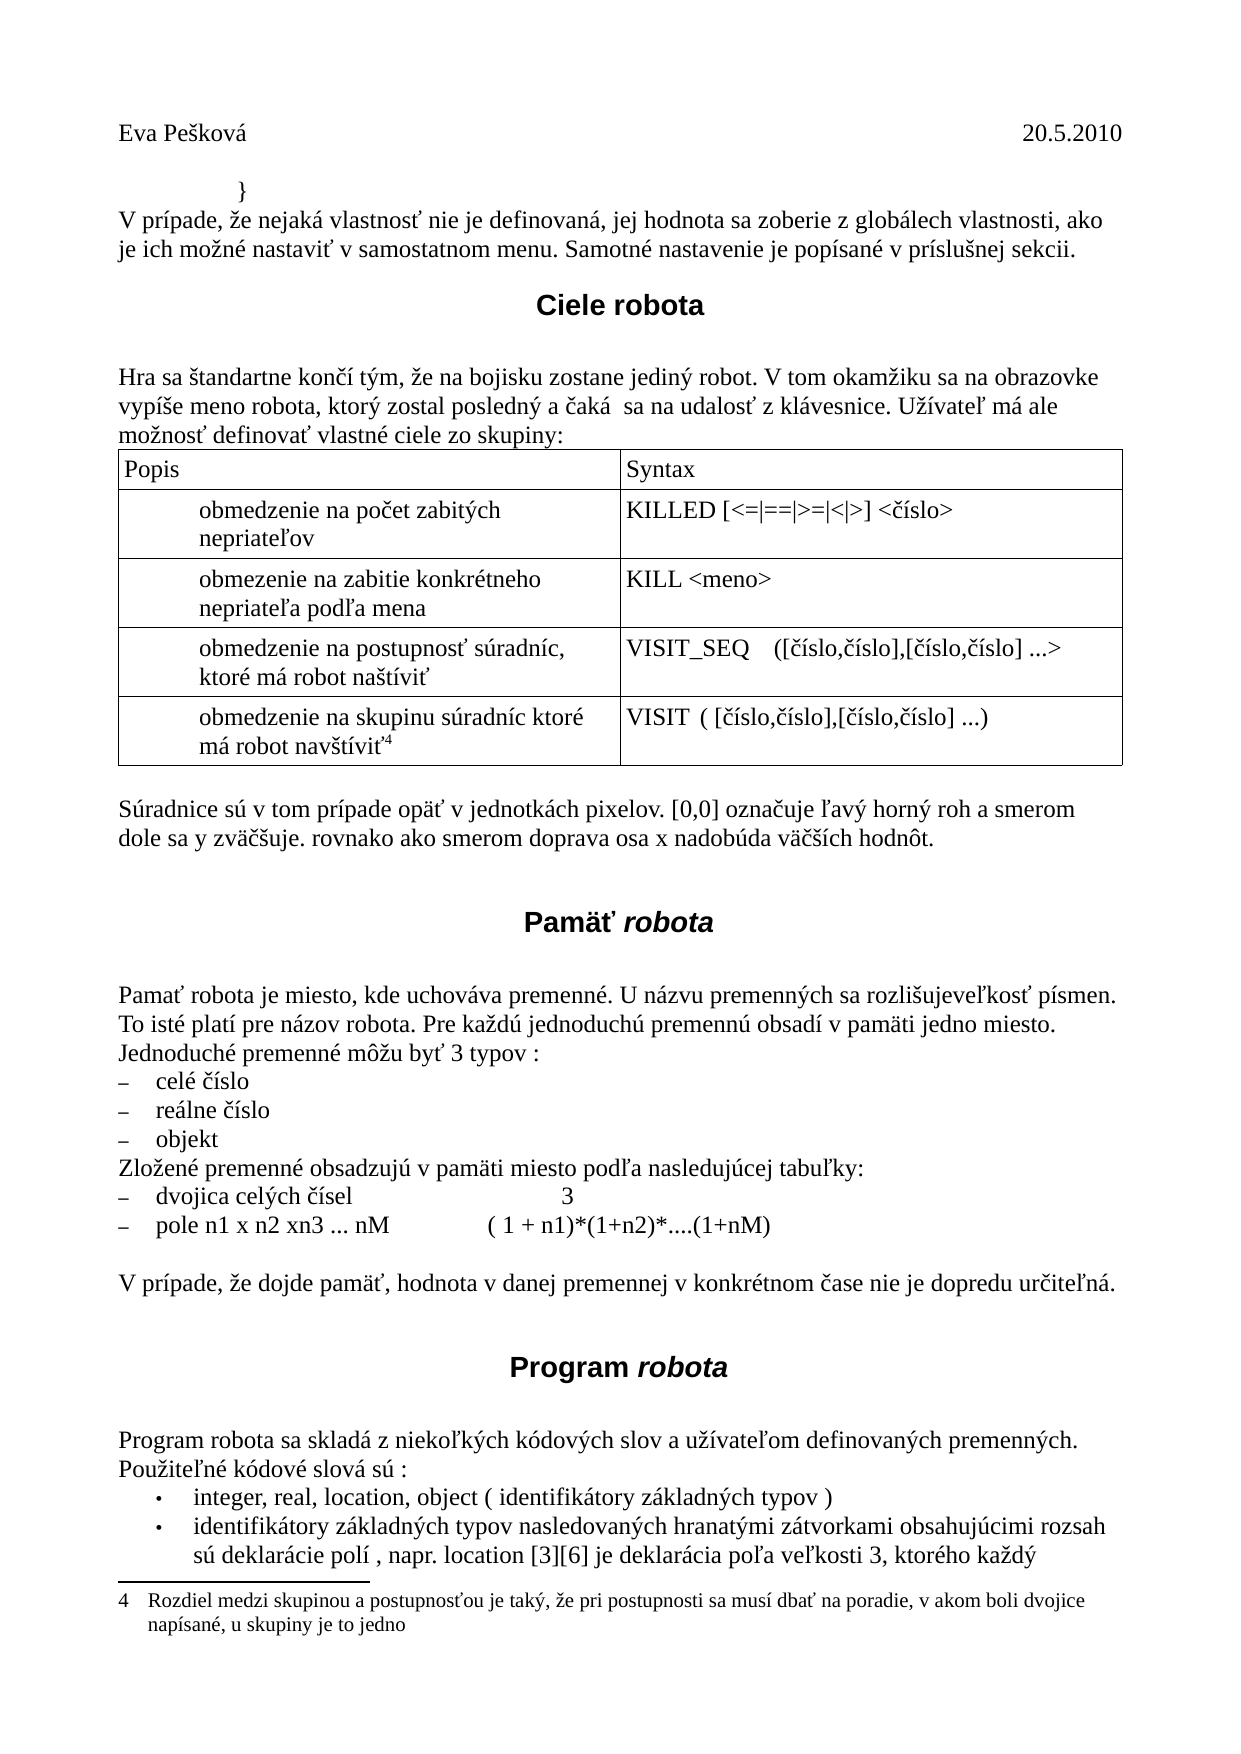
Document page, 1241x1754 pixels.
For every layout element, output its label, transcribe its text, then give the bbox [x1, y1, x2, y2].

list celé číslo [118, 1066, 1122, 1095]
table_cell KILLED [<=|==|>=|<|>] <číslo> [621, 490, 1122, 558]
subtitle Ciele robota [118, 288, 1122, 321]
subtitle Program robota [118, 1350, 1122, 1384]
text Zložené premenné obsadzujú v pamäti miesto podľa nasledujúcej tabuľky: [118, 1153, 1122, 1181]
text Súradnice sú v tom prípade opäť v jednotkách pixelov. [0,0] označuje ľavý horný roh a smerom dole sa y zväčšuje. rovnako ako smerom doprava osa x nadobúda väčších hodnôt. [118, 794, 1122, 852]
list identifikátory základných typov nasledovaných hranatými zátvorkami obsahujúcimi rozsah sú deklarácie polí , napr. location [3][6] je deklarácia poľa veľkosti 3, ktorého každý [156, 1511, 1122, 1569]
subtitle Pamäť robota [118, 905, 1122, 939]
text V prípade, že nejaká vlastnosť nie je definovaná, jej hodnota sa zoberie z globálech vlastnosti, ako je ich možné nastaviť v samostatnom menu. Samotné nastavenie je popísané v príslušnej sekcii. [118, 205, 1122, 263]
list dvojica celých čísel 3 [118, 1181, 1122, 1210]
text } [236, 176, 1004, 205]
table_cell obmedzenie na počet zabitých nepriateľov [119, 490, 620, 558]
text Pamať robota je miesto, kde uchováva premenné. U názvu premenných sa rozlišujeveľkosť písmen. To isté platí pre názov robota. Pre každú jednoduchú premennú obsadí v pamäti jedno miesto. Jednoduché premenné môžu byť 3 typov : [118, 980, 1122, 1066]
text V prípade, že dojde pamäť, hodnota v danej premennej v konkrétnom čase nie je dopredu určiteľná. [118, 1268, 1122, 1296]
list reálne číslo [118, 1095, 1122, 1124]
table_cell obmedzenie na postupnosť súradníc, ktoré má robot naštíviť [119, 628, 620, 696]
table_cell KILL <meno> [621, 559, 1122, 627]
text Hra sa štandartne končí tým, že na bojisku zostane jediný robot. V tom okamžiku sa na obrazovke vypíše meno robota, ktorý zostal posledný a čaká sa na udalosť z klávesnice. Užívateľ má ale možnosť definovať vlastné ciele zo skupiny: [118, 362, 1122, 449]
table_cell VISIT ( [číslo,číslo],[číslo,číslo] ...) [621, 697, 1122, 765]
table_cell obmedzenie na skupinu súradníc ktoré má robot navštíviť [119, 697, 620, 765]
list integer, real, location, object ( identifikátory základných typov ) [156, 1482, 1122, 1511]
table_cell obmezenie na zabitie konkrétneho nepriateľa podľa mena [119, 559, 620, 627]
list pole n1 x n2 xn3 ... nM ( 1 + n1)*(1+n2)*....(1+nM) [118, 1210, 1122, 1239]
table_header Popis [119, 450, 620, 489]
table_cell VISIT_SEQ ([číslo,číslo],[číslo,číslo] ...> [621, 628, 1122, 696]
table_header Syntax [621, 450, 1122, 489]
list objekt [118, 1124, 1122, 1153]
text Program robota sa skladá z niekoľkých kódových slov a užívateľom definovaných premenných. Použiteľné kódové slová sú : [118, 1425, 1122, 1482]
